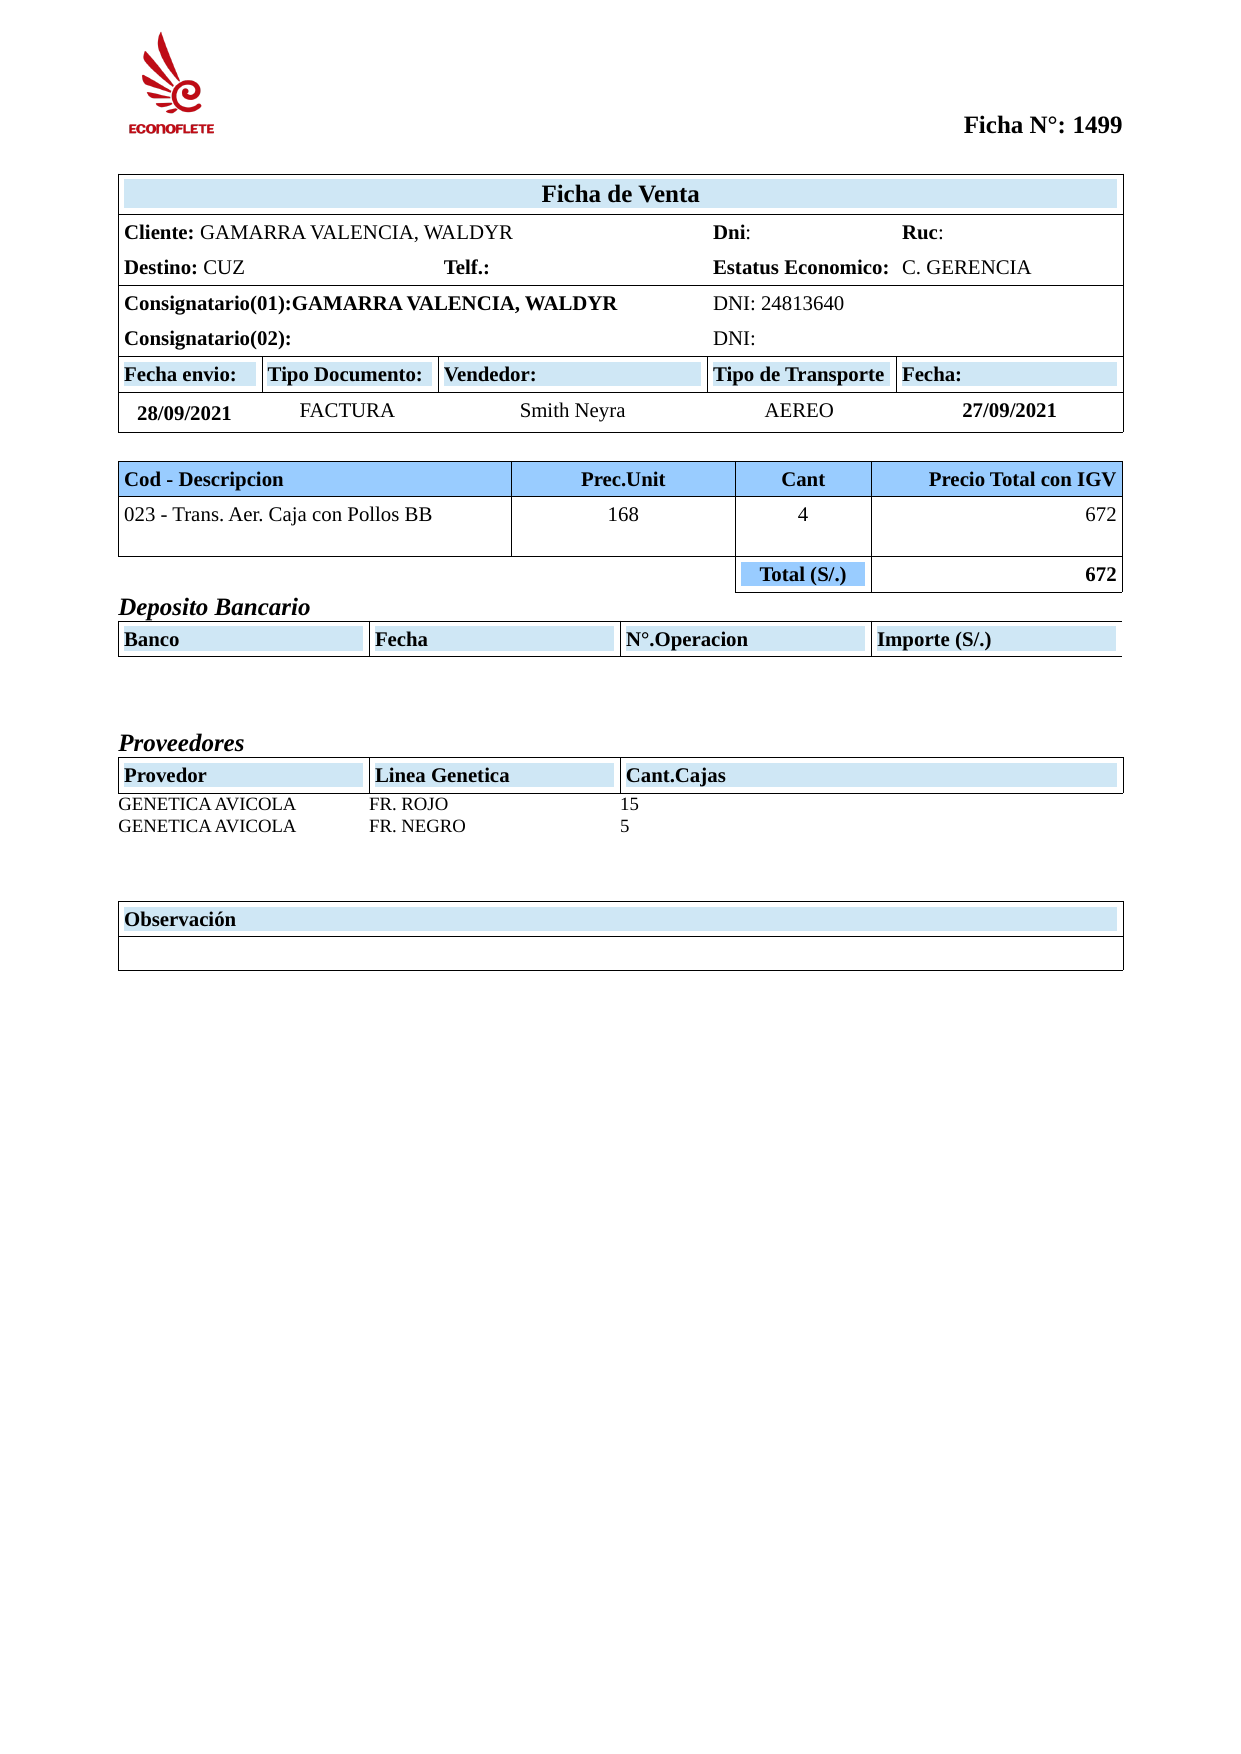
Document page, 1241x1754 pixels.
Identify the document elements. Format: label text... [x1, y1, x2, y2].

table_cell 15 [620, 794, 1123, 814]
table_cell Telf.: [438, 249, 707, 285]
table_cell Ruc: [896, 215, 1123, 249]
table_cell DNI: 24813640 [707, 286, 1123, 321]
table_cell [369, 836, 620, 858]
table_cell [620, 657, 871, 680]
picture [118, 31, 225, 134]
table_cell 168 [512, 497, 735, 556]
table_header Cant [736, 462, 871, 496]
table_cell FR. ROJO [369, 794, 620, 814]
table_cell [118, 557, 511, 592]
table_cell [369, 879, 620, 901]
table_cell Estatus Economico: [707, 249, 896, 285]
table_cell [119, 937, 1123, 969]
table_cell [118, 680, 369, 704]
table_cell [620, 680, 871, 704]
table_cell [620, 705, 871, 728]
table_cell Cliente: GAMARRA VALENCIA, WALDYR [119, 215, 707, 249]
table_header Ficha de Venta [119, 175, 1123, 214]
table_cell [620, 858, 1123, 879]
table_cell 023 - Trans. Aer. Caja con Pollos BB [119, 497, 511, 556]
table_cell [369, 680, 620, 704]
table_header Fecha [370, 622, 620, 656]
table_header Cant.Cajas [621, 758, 1123, 793]
table_cell Vendedor: [439, 357, 707, 392]
table_cell [118, 657, 369, 680]
table_header Banco [119, 622, 369, 656]
table_cell FR. NEGRO [369, 815, 620, 836]
table_cell [620, 836, 1123, 858]
table_header Precio Total con IGV [872, 462, 1122, 496]
table_cell Tipo Documento: [263, 357, 438, 392]
table_header Linea Genetica [370, 758, 620, 793]
table_cell GENETICA AVICOLA [118, 815, 369, 836]
table_cell [871, 705, 1122, 728]
table_cell Smith Neyra [438, 393, 707, 432]
table_cell GENETICA AVICOLA [118, 794, 369, 814]
table_cell FACTURA [262, 393, 438, 432]
table_cell [118, 879, 369, 901]
table_cell Dni: [707, 215, 896, 249]
table_cell 28/09/2021 [119, 393, 262, 432]
table_cell 672 [872, 557, 1122, 592]
table_cell [118, 858, 369, 879]
table_cell 27/09/2021 [896, 393, 1123, 432]
text Proveedores [118, 728, 1122, 757]
table_cell [871, 657, 1122, 680]
table_cell [369, 705, 620, 728]
table_cell AEREO [707, 393, 896, 432]
table_cell [369, 657, 620, 680]
table_cell Destino: CUZ [119, 249, 438, 285]
table_header Observación [119, 902, 1123, 936]
table_cell [118, 705, 369, 728]
table_cell 4 [736, 497, 871, 556]
table_header Importe (S/.) [872, 622, 1122, 656]
table_cell Tipo de Transporte [708, 357, 896, 392]
table_cell Consignatario(01):GAMARRA VALENCIA, WALDYR [119, 286, 707, 321]
table_cell [511, 557, 735, 592]
table_header Provedor [119, 758, 369, 793]
table_cell Consignatario(02): [119, 321, 707, 356]
table_header Prec.Unit [512, 462, 735, 496]
table_cell Fecha: [897, 357, 1123, 392]
table_header N°.Operacion [621, 622, 871, 656]
table_cell C. GERENCIA [896, 249, 1123, 285]
table_cell [871, 680, 1122, 704]
table_cell [118, 836, 369, 858]
table_cell 672 [872, 497, 1122, 556]
table_cell [620, 879, 1123, 901]
table_cell [369, 858, 620, 879]
table_cell 5 [620, 815, 1123, 836]
table_header Cod - Descripcion [119, 462, 511, 496]
table_cell Total (S/.) [736, 557, 871, 592]
text Deposito Bancario [118, 592, 1122, 621]
table_cell DNI: [707, 321, 1123, 356]
table_cell Fecha envio: [119, 357, 262, 392]
